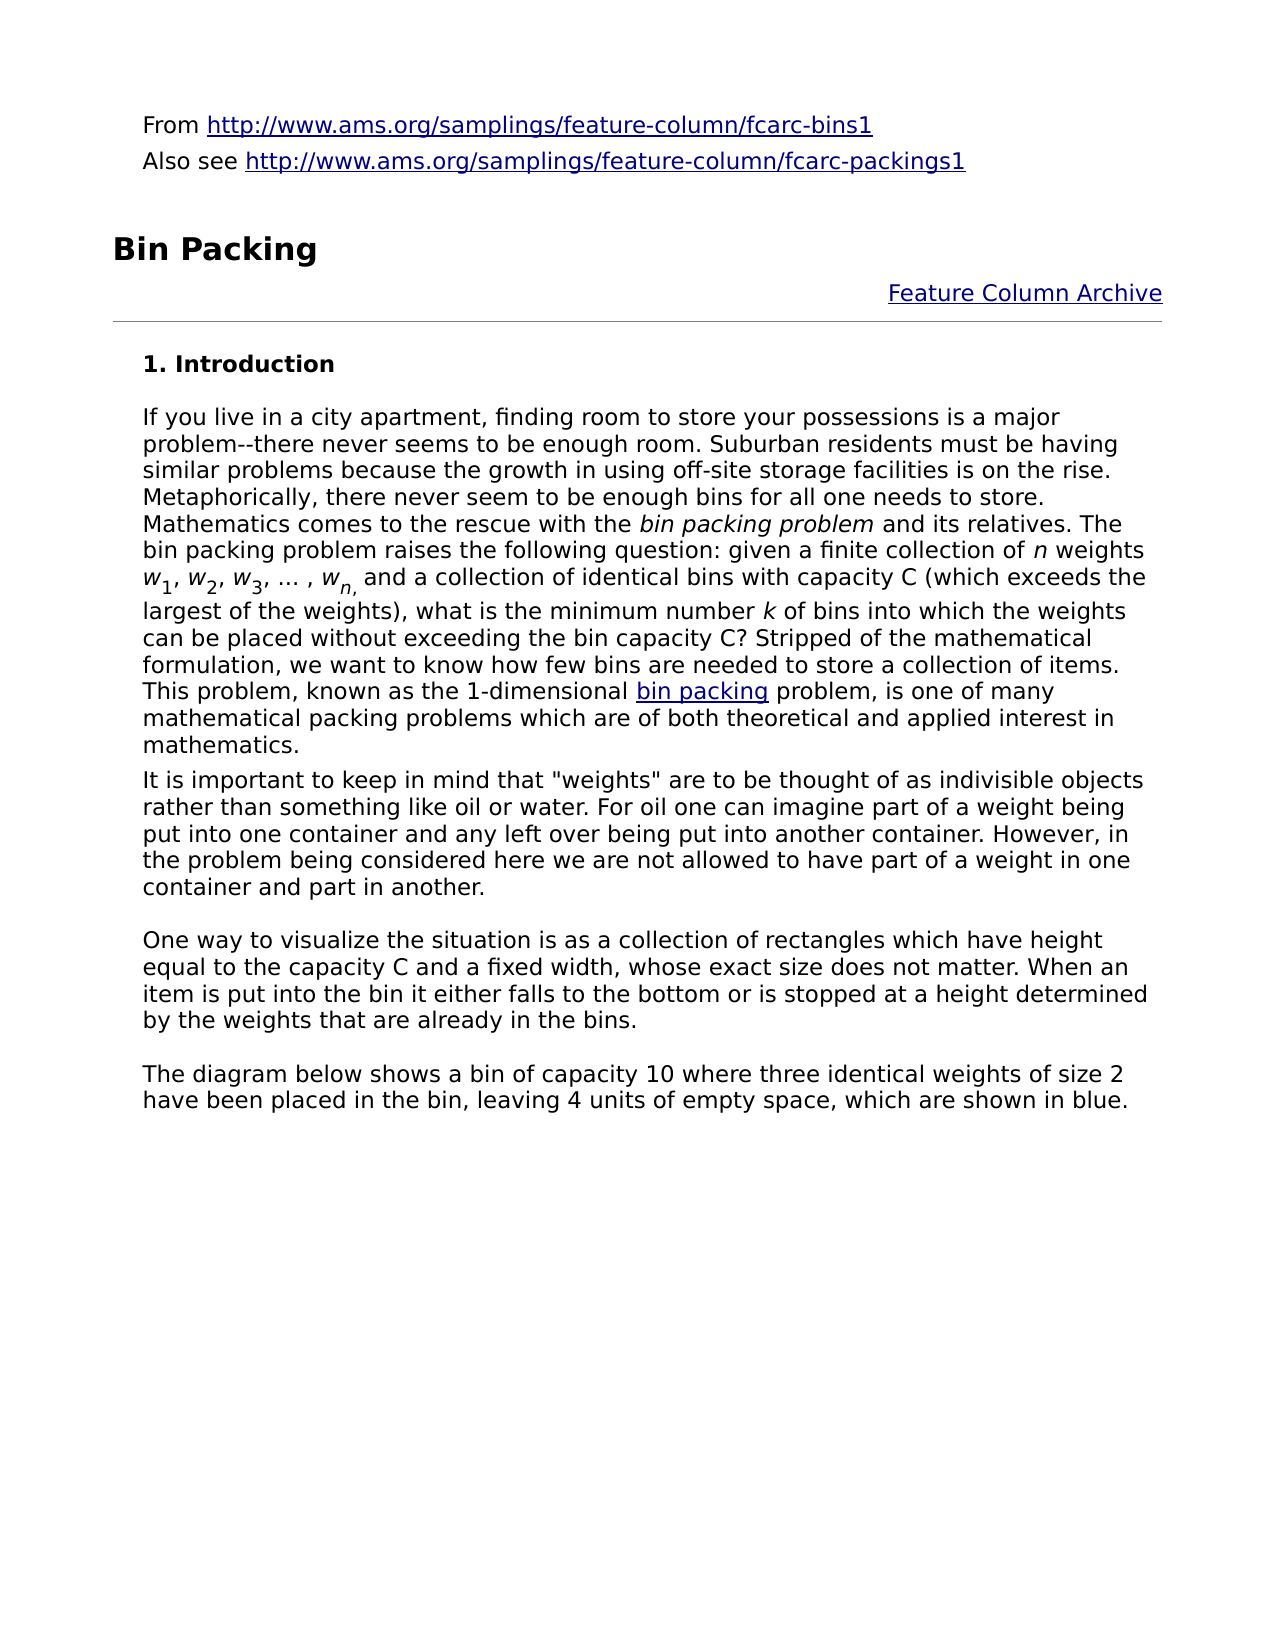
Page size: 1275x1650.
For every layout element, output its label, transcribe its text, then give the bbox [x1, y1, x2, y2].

text 1. Introduction If you live in a city apartment, finding room to store your possessions is a major problem--there never seems to be enough room. Suburban residents must be having similar problems because the growth in using off-site storage facilities is on the rise. Metaphorically, there never seem to be enough bins for all one needs to store. Mathematics comes to the rescue with the bin packing problem and its relatives. The bin packing problem raises the following question: given a finite collection of n weights w1, w2, w3, ... , wn, and a collection of identical bins with capacity C (which exceeds the largest of the weights), what is the minimum number k of bins into which the weights can be placed without exceeding the bin capacity C? Stripped of the mathematical formulation, we want to know how few bins are needed to store a collection of items. This problem, known as the 1-dimensional bin packing problem, is one of many mathematical packing problems which are of both theoretical and applied interest in mathematics. [142, 351, 1162, 758]
text From http://www.ams.org/samplings/feature-column/fcarc-bins1 [142, 112, 1162, 139]
text Also see http://www.ams.org/samplings/feature-column/fcarc-packings1 [142, 148, 1162, 175]
text Feature Column Archive [142, 280, 1162, 306]
text It is important to keep in mind that "weights" are to be thought of as indivisible objects rather than something like oil or water. For oil one can imagine part of a weight being put into one container and any left over being put into another container. However, in the problem being considered here we are not allowed to have part of a weight in one container and part in another. One way to visualize the situation is as a collection of rectangles which have height equal to the capacity C and a fixed width, whose exact size does not matter. When an item is put into the bin it either falls to the bottom or is stopped at a height determined by the weights that are already in the bins. The diagram below shows a bin of capacity 10 where three identical weights of size 2 have been placed in the bin, leaving 4 units of empty space, which are shown in blue. [142, 767, 1162, 1114]
subtitle Bin Packing [112, 231, 1162, 268]
